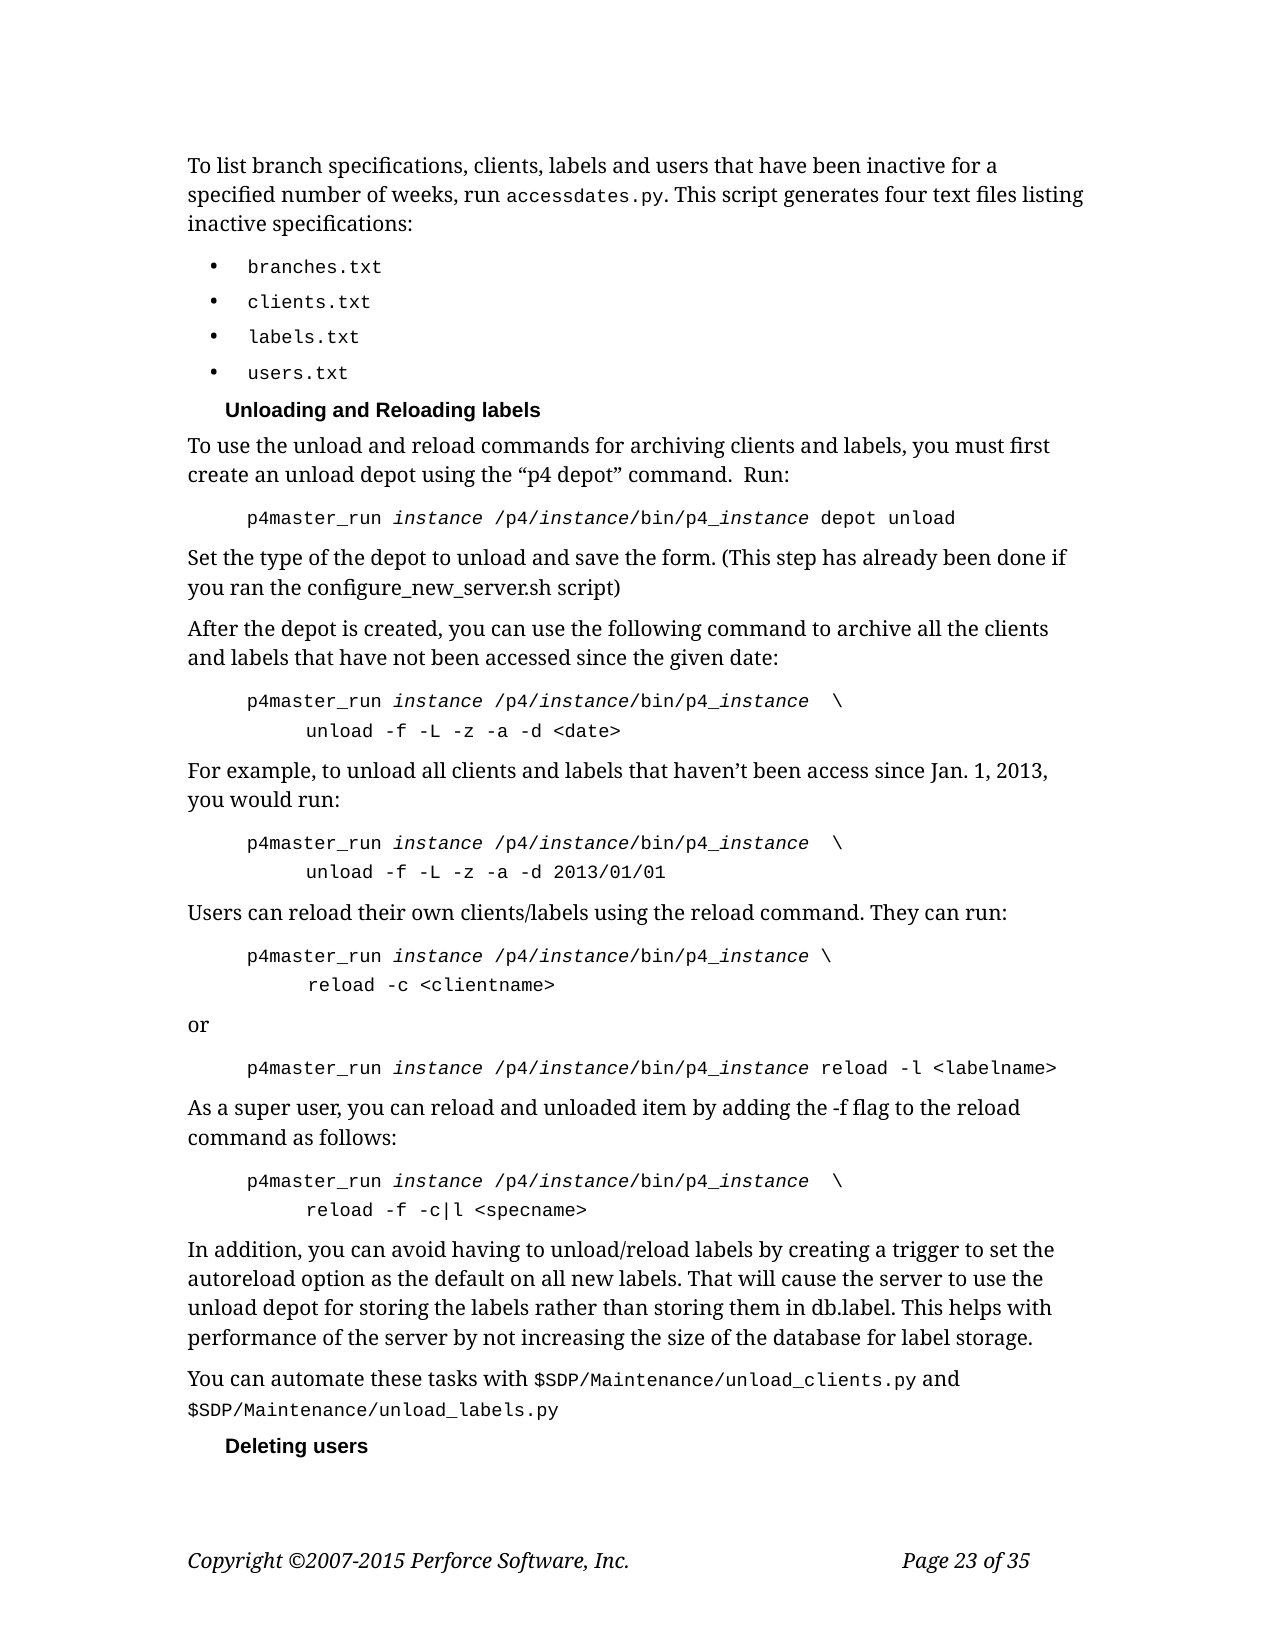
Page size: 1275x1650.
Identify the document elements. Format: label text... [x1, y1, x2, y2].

text or [187, 1009, 1087, 1038]
subtitle Deleting users [225, 1434, 1042, 1458]
text p4master_run instance /p4/instance/bin/p4_instance \ reload -f -c|l <specname> [247, 1163, 1087, 1222]
text p4master_run instance /p4/instance/bin/p4_instance reload -l <labelname> [247, 1051, 1087, 1080]
text For example, to unload all clients and labels that haven’t been access since Jan. 1, 2013, you would run: [187, 755, 1087, 813]
text Set the type of the depot to unload and save the form. (This step has already been done if you ran the configure_new_server.sh script) [187, 543, 1087, 601]
subtitle Unloading and Reloading labels [225, 398, 1042, 422]
text In addition, you can avoid having to unload/reload labels by creating a trigger to set the autoreload option as the default on all new labels. That will cause the server to use the unload depot for storing the labels rather than storing them in db.label. This helps with performance of the server by not increasing the size of the database for label storage. [187, 1234, 1087, 1351]
list users.txt [210, 356, 1087, 385]
text To use the unload and reload commands for archiving clients and labels, you must first create an unload depot using the “p4 depot” command. Run: [187, 430, 1087, 488]
text To list branch specifications, clients, labels and users that have been inactive for a specified number of weeks, run accessdates.py. This script generates four text files listing inactive specifications: [187, 150, 1087, 237]
list clients.txt [210, 285, 1087, 314]
list labels.txt [210, 321, 1087, 350]
list branches.txt [210, 250, 1087, 279]
text After the depot is created, you can use the following command to archive all the clients and labels that have not been accessed since the given date: [187, 613, 1087, 672]
text Users can reload their own clients/labels using the reload command. They can run: [187, 897, 1087, 926]
text You can automate these tasks with $SDP/Maintenance/unload_clients.py and $SDP/Maintenance/unload_labels.py [187, 1363, 1087, 1422]
text p4master_run instance /p4/instance/bin/p4_instance \ unload -f -L -z -a -d 2013/01/01 [247, 826, 1087, 884]
text p4master_run instance /p4/instance/bin/p4_instance depot unload [247, 501, 1087, 530]
text As a super user, you can reload and unloaded item by adding the -f flag to the reload command as follows: [187, 1093, 1087, 1151]
text p4master_run instance /p4/instance/bin/p4_instance \ reload -c <clientname> [247, 938, 1087, 997]
text p4master_run instance /p4/instance/bin/p4_instance \ unload -f -L -z -a -d <date> [247, 684, 1087, 743]
